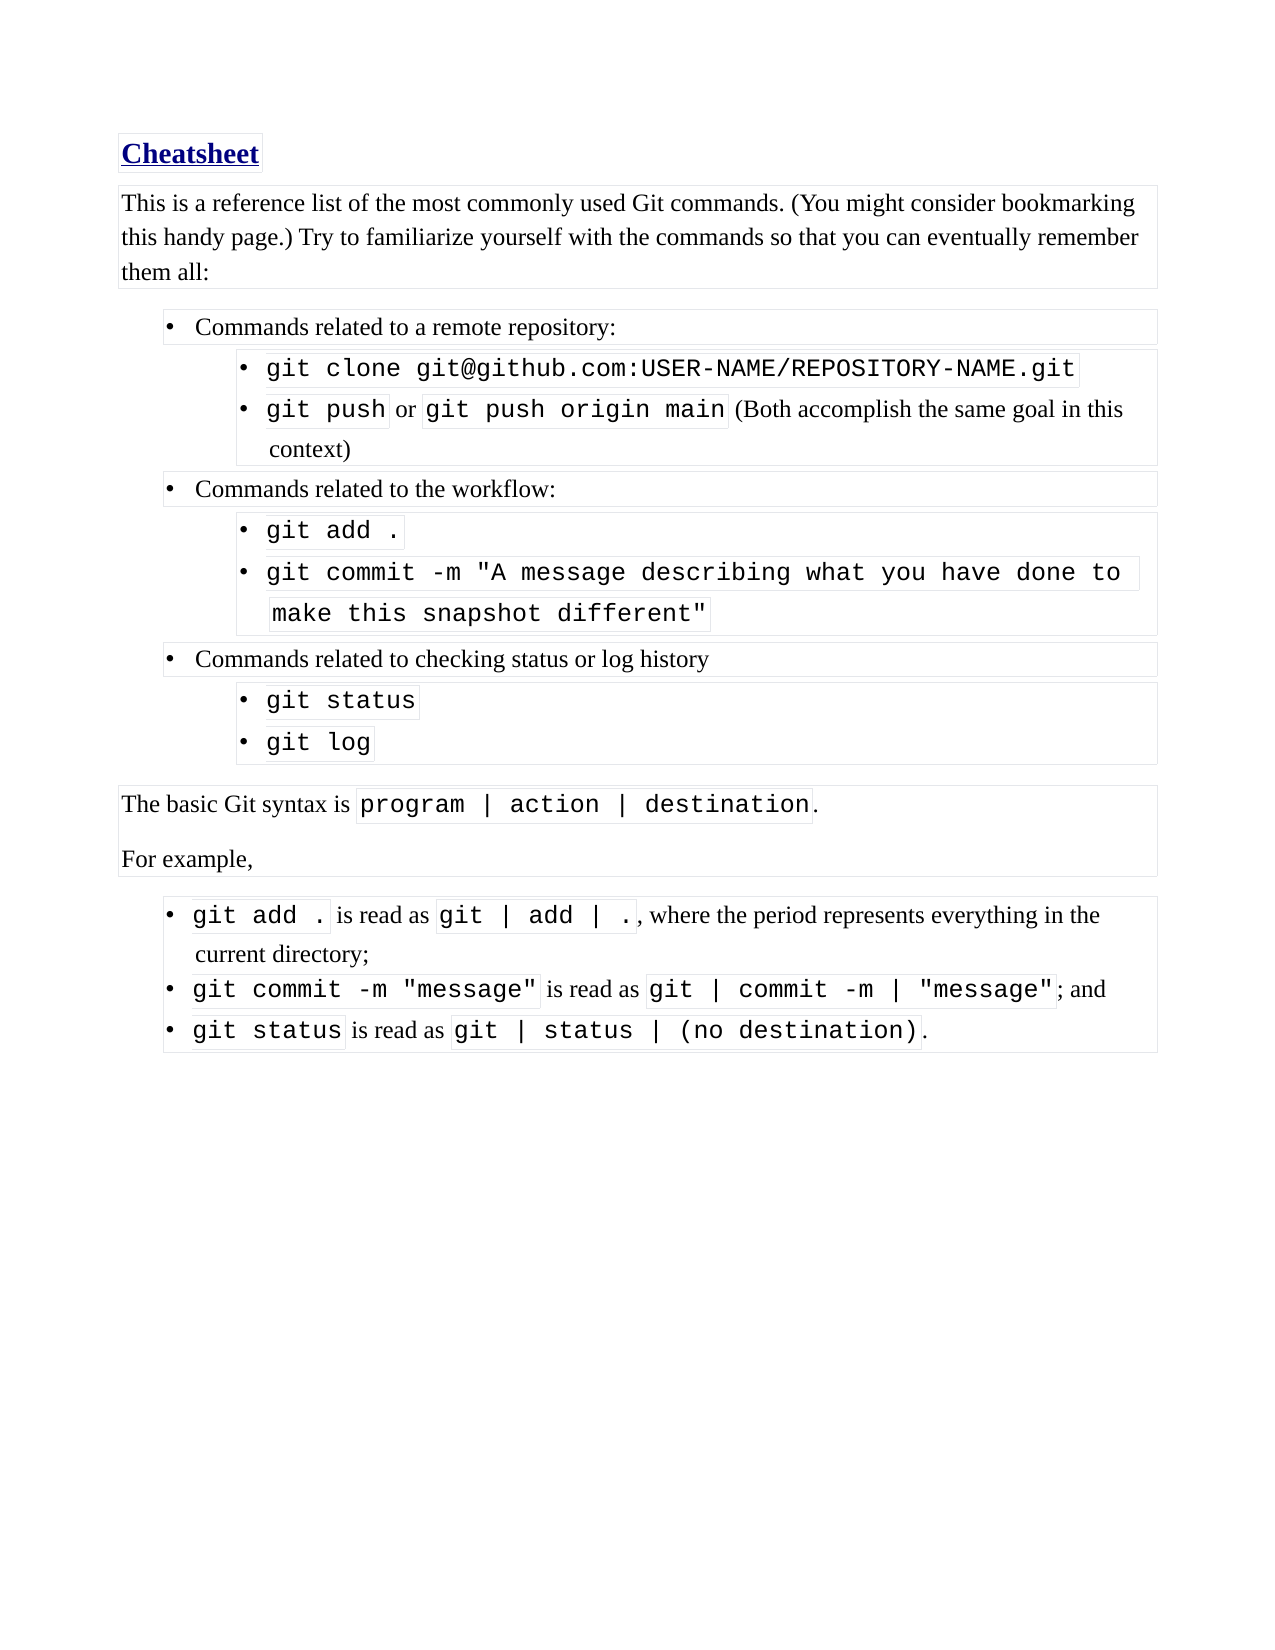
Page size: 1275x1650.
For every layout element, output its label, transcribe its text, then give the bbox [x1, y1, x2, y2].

list git push or git push origin main (Both accomplish the same goal in this context) [237, 391, 1157, 465]
list git status is read as git | status | (no destination). [164, 1012, 1157, 1052]
list git add . is read as git | add | ., where the period represents everything in the current directory; [164, 897, 1157, 968]
list Commands related to the workflow: [164, 472, 1157, 506]
list git add . [237, 513, 1157, 549]
list git log [237, 723, 1157, 764]
list Commands related to checking status or log history [164, 643, 1157, 676]
list git clone git@github.com:USER-NAME/REPOSITORY-NAME.git [237, 350, 1157, 387]
subtitle Cheatsheet [119, 134, 262, 172]
subtitle [263, 133, 1157, 172]
list git status [237, 683, 1157, 719]
list git commit -m "message" is read as git | commit -m | "message"; and [164, 971, 1157, 1008]
text The basic Git syntax is program | action | destination. [119, 786, 1157, 823]
list git commit -m "A message describing what you have done to make this snapshot different" [237, 553, 1157, 635]
text This is a reference list of the most commonly used Git commands. (You might consider bookmarking this handy page.) Try to familiarize yourself with the commands so that you can eventually remember them all: [119, 186, 1157, 288]
text For example, [119, 841, 1157, 876]
list Commands related to a remote repository: [164, 310, 1157, 344]
